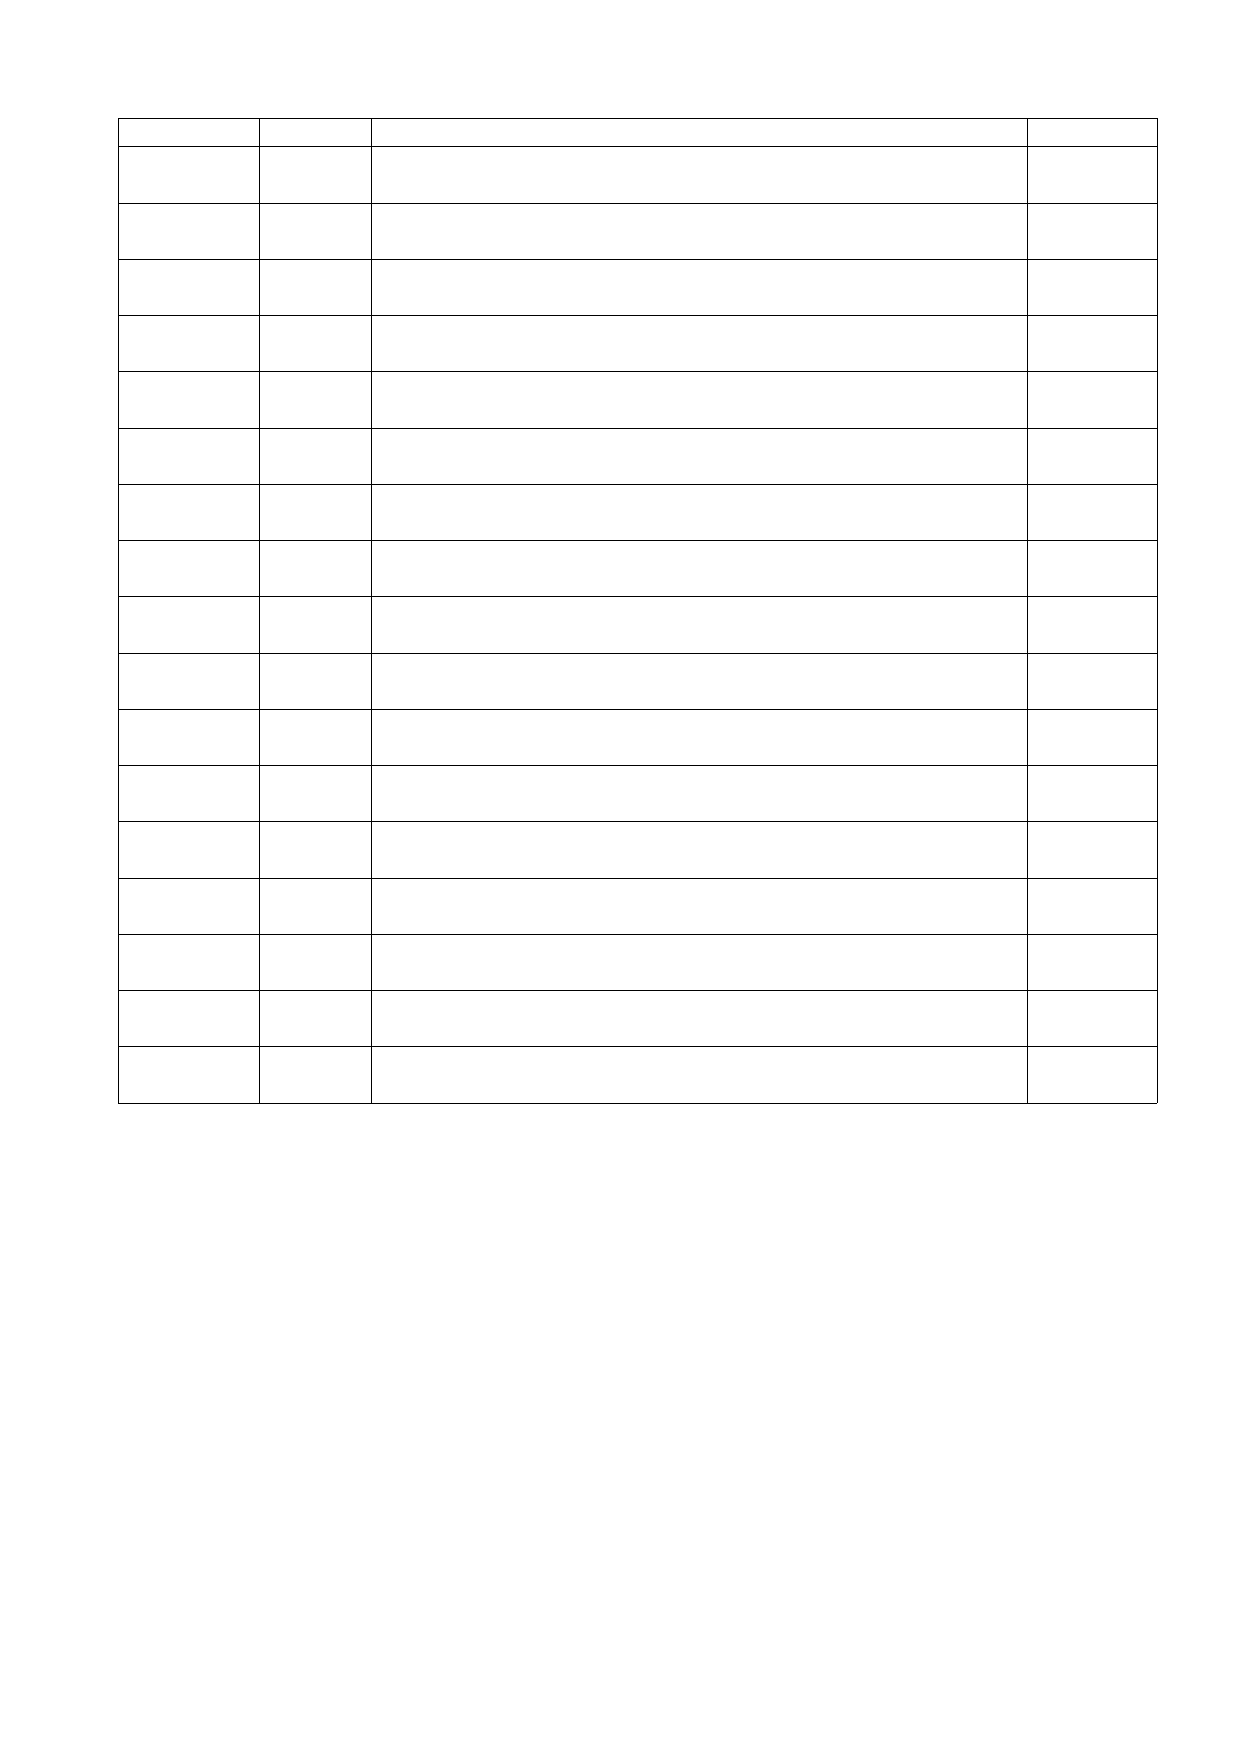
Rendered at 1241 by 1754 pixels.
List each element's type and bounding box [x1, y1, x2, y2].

table_cell [372, 485, 1027, 540]
table_cell [372, 119, 1027, 146]
table_cell [119, 1047, 259, 1103]
table_cell [372, 935, 1027, 990]
table_cell [372, 429, 1027, 484]
table_cell [260, 485, 371, 540]
table_cell [1028, 119, 1157, 146]
table_cell [260, 372, 371, 428]
table_cell [260, 541, 371, 596]
table_cell [372, 260, 1027, 315]
table_cell [1028, 879, 1157, 934]
table_cell [260, 766, 371, 821]
table_cell [119, 991, 259, 1046]
table_cell [260, 1047, 371, 1103]
table_cell [1028, 147, 1157, 203]
table_cell [372, 147, 1027, 203]
table_cell [260, 147, 371, 203]
table_cell [372, 654, 1027, 709]
table_cell [119, 119, 259, 146]
table_cell [372, 204, 1027, 259]
table_cell [372, 766, 1027, 821]
table_cell [119, 372, 259, 428]
table_cell [119, 710, 259, 765]
table_cell [260, 710, 371, 765]
table_cell [1028, 991, 1157, 1046]
table_cell [1028, 654, 1157, 709]
table_cell [1028, 485, 1157, 540]
table_cell [372, 822, 1027, 878]
table_cell [119, 485, 259, 540]
table_cell [1028, 710, 1157, 765]
table_cell [119, 597, 259, 653]
table_cell [1028, 372, 1157, 428]
table_cell [119, 204, 259, 259]
table_cell [1028, 260, 1157, 315]
table_cell [260, 822, 371, 878]
table_cell [260, 654, 371, 709]
table_cell [260, 991, 371, 1046]
table_cell [119, 260, 259, 315]
table_cell [260, 879, 371, 934]
table_cell [260, 316, 371, 371]
table_cell [1028, 766, 1157, 821]
table_cell [119, 147, 259, 203]
table_cell [1028, 1047, 1157, 1103]
table_cell [119, 316, 259, 371]
table_cell [1028, 822, 1157, 878]
table_cell [260, 204, 371, 259]
table_cell [1028, 597, 1157, 653]
table_cell [119, 822, 259, 878]
table_cell [260, 429, 371, 484]
table_cell [119, 541, 259, 596]
table_cell [1028, 935, 1157, 990]
table_cell [119, 429, 259, 484]
table_cell [372, 1047, 1027, 1103]
table_cell [260, 935, 371, 990]
table_cell [119, 935, 259, 990]
table_cell [119, 654, 259, 709]
table_cell [372, 879, 1027, 934]
table_cell [1028, 316, 1157, 371]
table_cell [1028, 429, 1157, 484]
table_cell [1028, 541, 1157, 596]
table_cell [260, 119, 371, 146]
table_cell [372, 541, 1027, 596]
table_cell [119, 879, 259, 934]
table_cell [372, 316, 1027, 371]
table_cell [260, 260, 371, 315]
table_cell [372, 710, 1027, 765]
table_cell [372, 991, 1027, 1046]
table_cell [260, 597, 371, 653]
table_cell [372, 372, 1027, 428]
table_cell [372, 597, 1027, 653]
table_cell [119, 766, 259, 821]
table_cell [1028, 204, 1157, 259]
